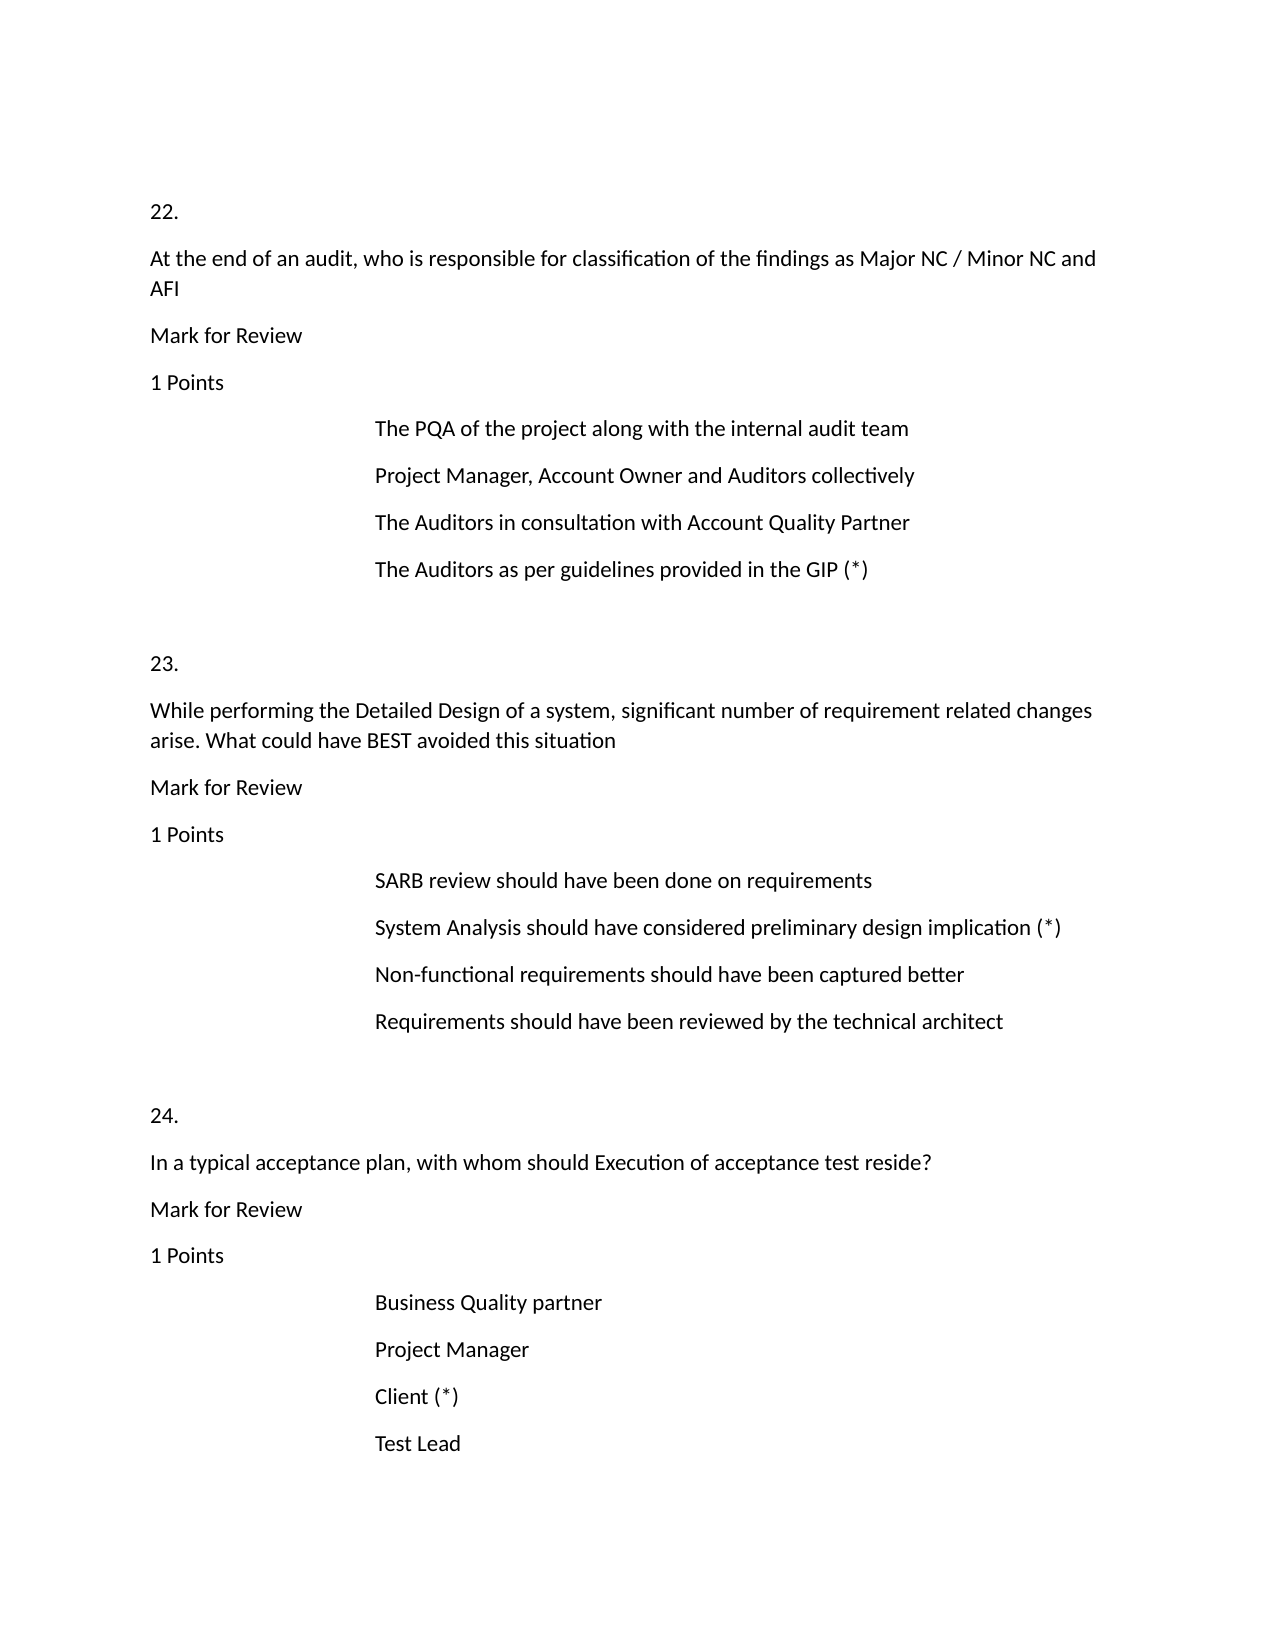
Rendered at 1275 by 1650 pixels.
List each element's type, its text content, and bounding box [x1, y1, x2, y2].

text 1 Points [150, 1242, 1125, 1270]
text Client (*) [150, 1382, 1125, 1410]
text Requirements should have been reviewed by the technical architect [150, 1007, 1125, 1035]
text Business Quality partner [150, 1288, 1125, 1317]
text Test Lead [150, 1429, 1125, 1457]
text 22. [150, 197, 1125, 225]
text 24. [150, 1101, 1125, 1129]
text System Analysis should have considered preliminary design implication (*) [150, 913, 1125, 942]
text Mark for Review [150, 1195, 1125, 1223]
text At the end of an audit, who is responsible for classification of the findings as Major NC / Minor NC and AFI [150, 244, 1125, 302]
text Project Manager, Account Owner and Auditors collectively [150, 461, 1125, 489]
text Mark for Review [150, 773, 1125, 801]
text Project Manager [150, 1335, 1125, 1363]
text SARB review should have been done on requirements [150, 867, 1125, 895]
text 1 Points [150, 820, 1125, 848]
text The Auditors in consultation with Account Quality Partner [150, 508, 1125, 536]
text Mark for Review [150, 321, 1125, 349]
text The Auditors as per guidelines provided in the GIP (*) [150, 555, 1125, 583]
text In a typical acceptance plan, with whom should Execution of acceptance test reside? [150, 1148, 1125, 1176]
text The PQA of the project along with the internal audit team [150, 414, 1125, 443]
text Non-functional requirements should have been captured better [150, 960, 1125, 988]
text 23. [150, 649, 1125, 677]
text While performing the Detailed Design of a system, significant number of requirement related changes arise. What could have BEST avoided this situation [150, 696, 1125, 754]
text 1 Points [150, 368, 1125, 396]
